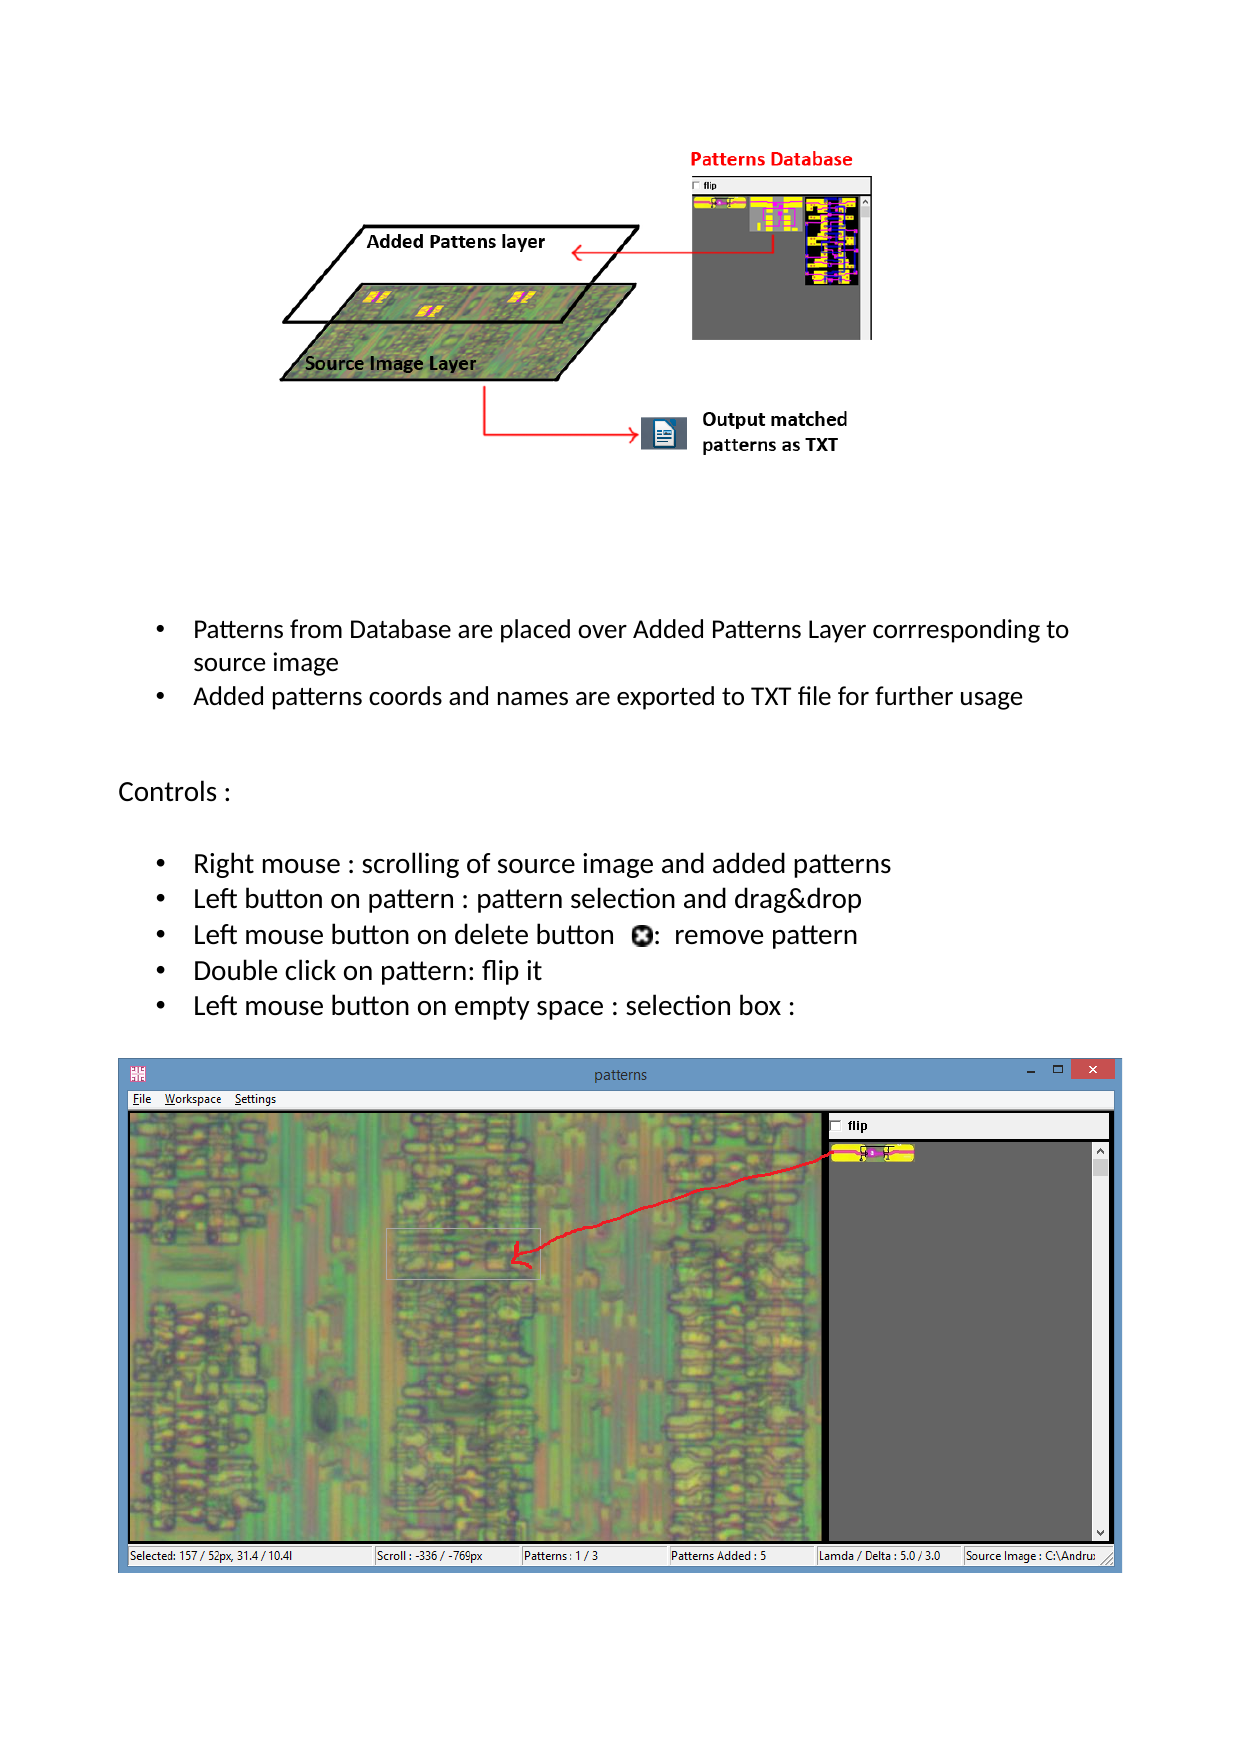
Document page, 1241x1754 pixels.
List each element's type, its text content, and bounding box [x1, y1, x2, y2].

list Left button on pattern : pattern selection and drag&drop [156, 880, 1122, 916]
list Left mouse button on empty space : selection box : [156, 987, 1122, 1023]
list Right mouse : scrolling of source image and added patterns [156, 845, 1122, 880]
picture [631, 925, 653, 947]
picture [165, 118, 1075, 584]
list Added patterns coords and names are exported to TXT file for further usage [156, 679, 1122, 712]
list Patterns from Database are placed over Added Patterns Layer corrresponding to source image [156, 613, 1122, 679]
text Controls : [118, 773, 1122, 809]
list Left mouse button on delete button : remove pattern [156, 916, 1122, 952]
list Double click on pattern: flip it [156, 952, 1122, 987]
